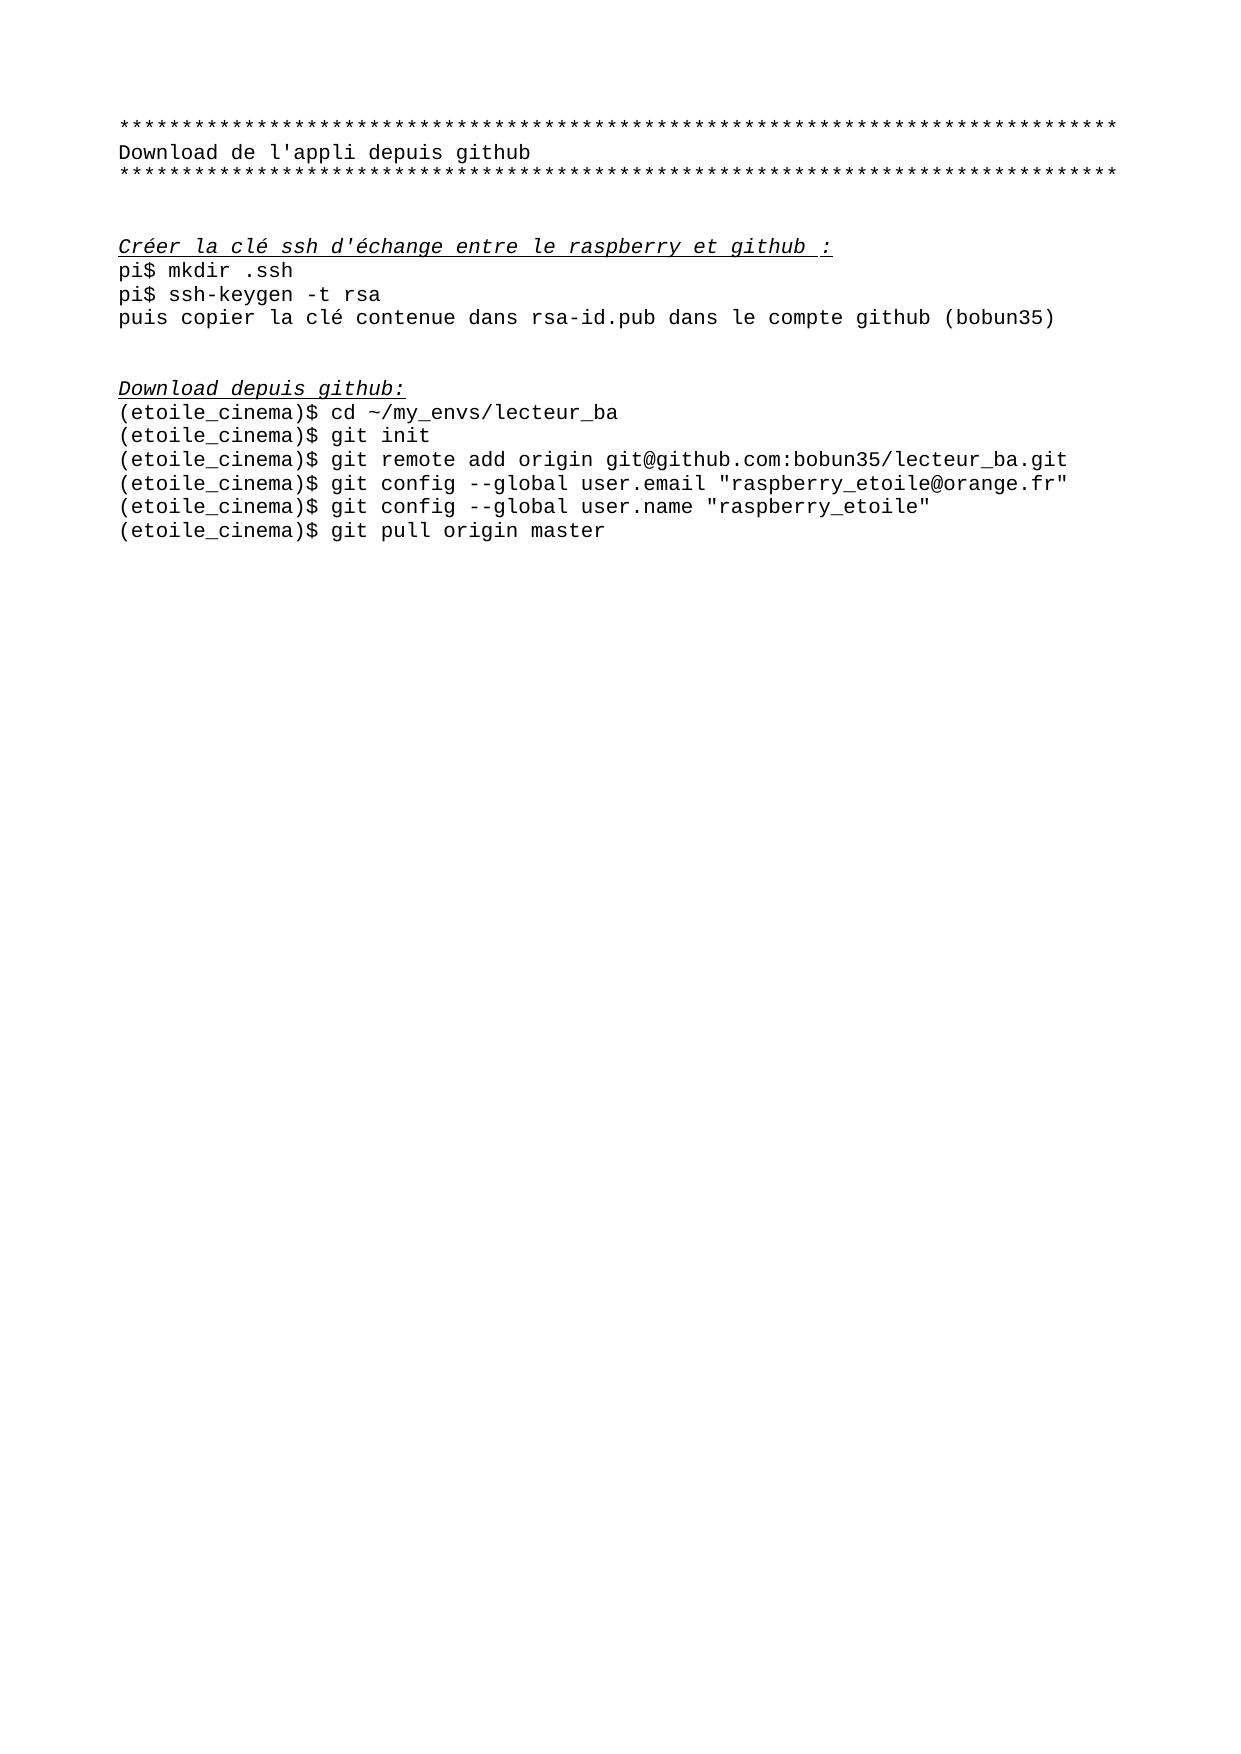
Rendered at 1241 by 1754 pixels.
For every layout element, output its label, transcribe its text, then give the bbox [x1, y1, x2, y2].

text Créer la clé ssh d'échange entre le raspberry et github : [118, 236, 1122, 260]
text (etoile_cinema)$ git config --global user.email "raspberry_etoile@orange.fr" [118, 473, 1122, 496]
text (etoile_cinema)$ git remote add origin git@github.com:bobun35/lecteur_ba.git [118, 449, 1122, 473]
text Download depuis github: [118, 378, 1122, 402]
text (etoile_cinema)$ git pull origin master [118, 520, 1122, 544]
text pi$ mkdir .ssh [118, 260, 1122, 284]
text (etoile_cinema)$ git init [118, 426, 1122, 449]
text ******************************************************************************** [118, 165, 1122, 189]
text (etoile_cinema)$ cd ~/my_envs/lecteur_ba [118, 402, 1122, 426]
text ******************************************************************************** [118, 118, 1122, 142]
text Download de l'appli depuis github [118, 142, 1122, 165]
text puis copier la clé contenue dans rsa-id.pub dans le compte github (bobun35) [118, 307, 1122, 331]
text pi$ ssh-keygen -t rsa [118, 284, 1122, 307]
text (etoile_cinema)$ git config --global user.name "raspberry_etoile" [118, 496, 1122, 520]
